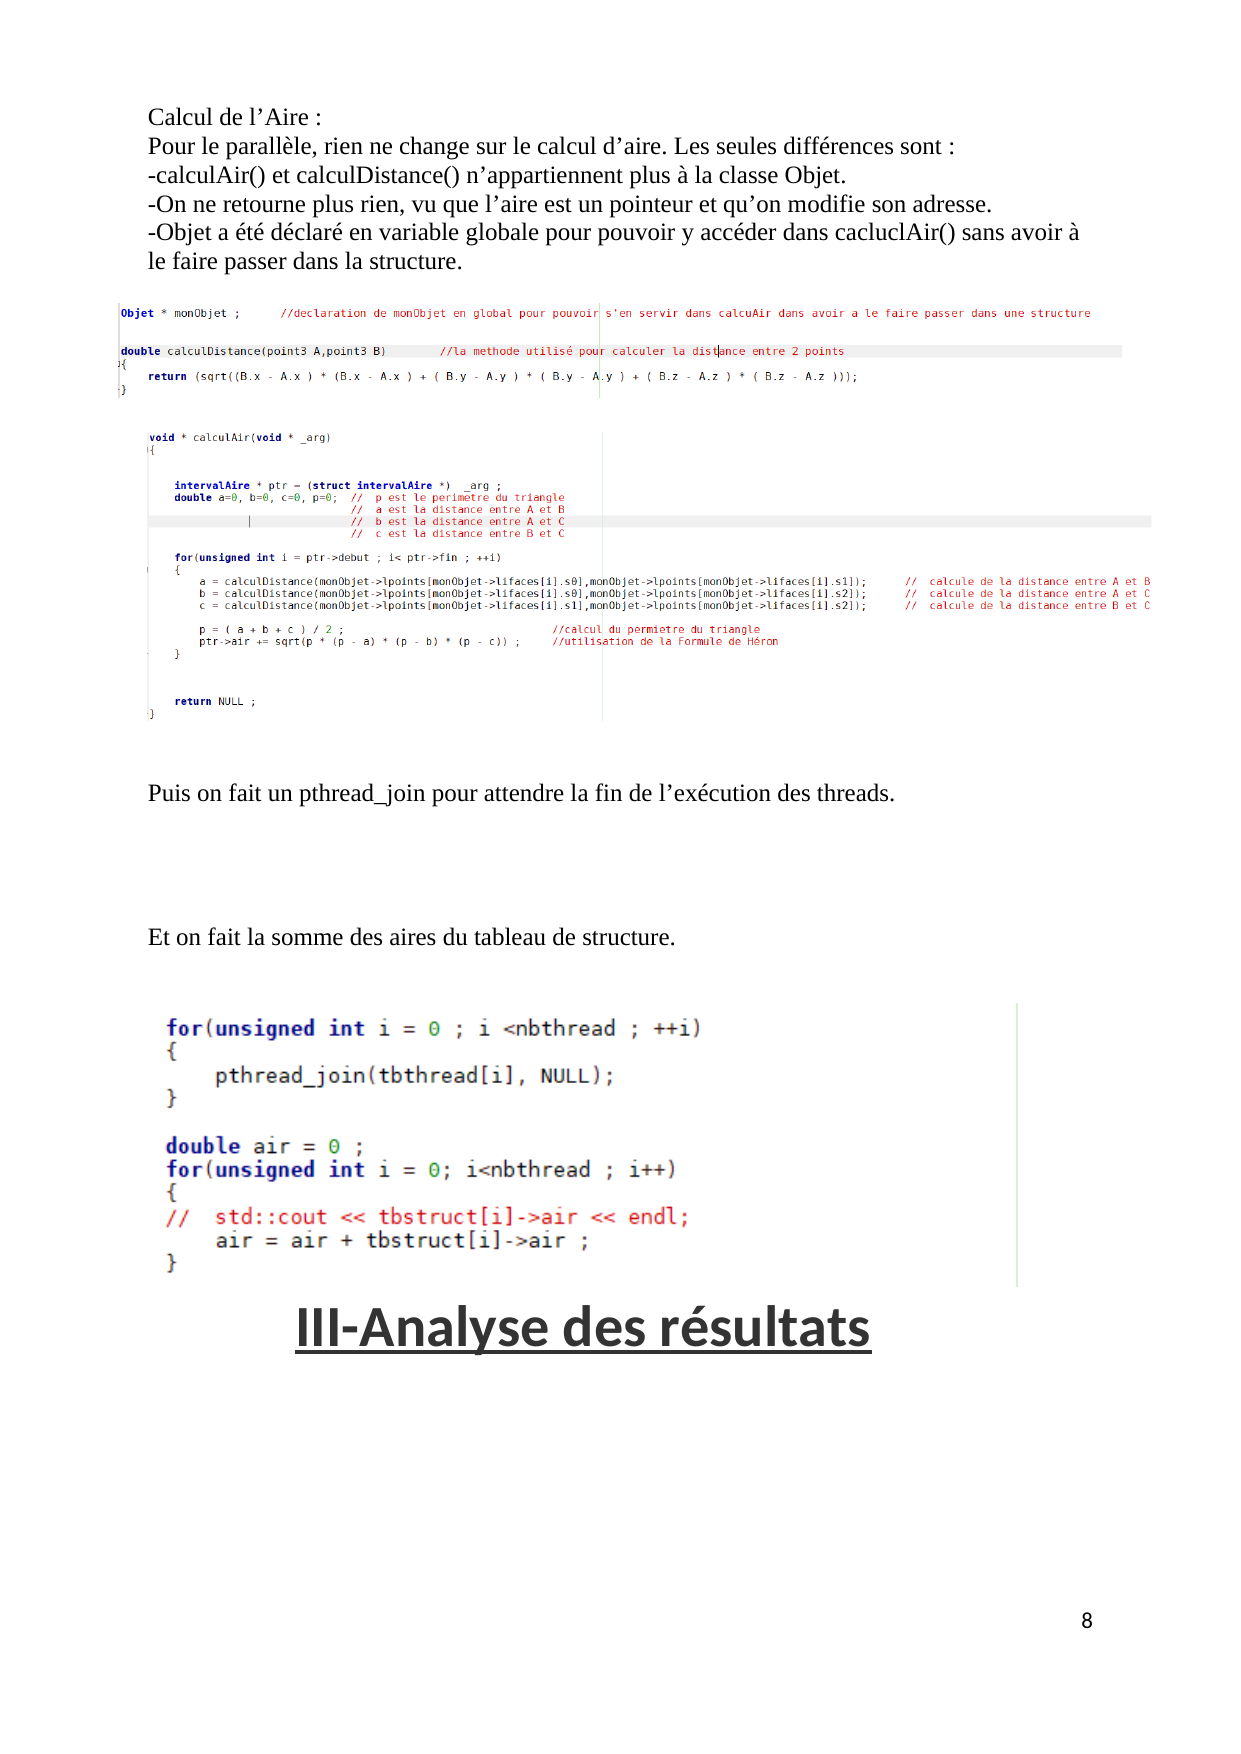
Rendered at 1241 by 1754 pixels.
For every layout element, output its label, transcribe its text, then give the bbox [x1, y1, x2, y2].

text Et on fait la somme des aires du tableau de structure. [148, 922, 1093, 951]
text -Objet a été déclaré en variable globale pour pouvoir y accéder dans cacluclAir() sans avoir à le faire passer dans la structure. [148, 217, 1093, 275]
text Calcul de l’Aire : [148, 102, 1093, 131]
text Puis on fait un pthread_join pour attendre la fin de l’exécution des threads. [148, 778, 1093, 807]
text Pour le parallèle, rien ne change sur le calcul d’aire. Les seules différences sont : [148, 131, 1093, 160]
text -calculAir() et calculDistance() n’appartiennent plus à la classe Objet. [148, 160, 1093, 189]
text III-Analyse des résultats [295, 951, 1093, 1361]
text -On ne retourne plus rien, vu que l’aire est un pointeur et qu’on modifie son adresse. [148, 189, 1093, 217]
